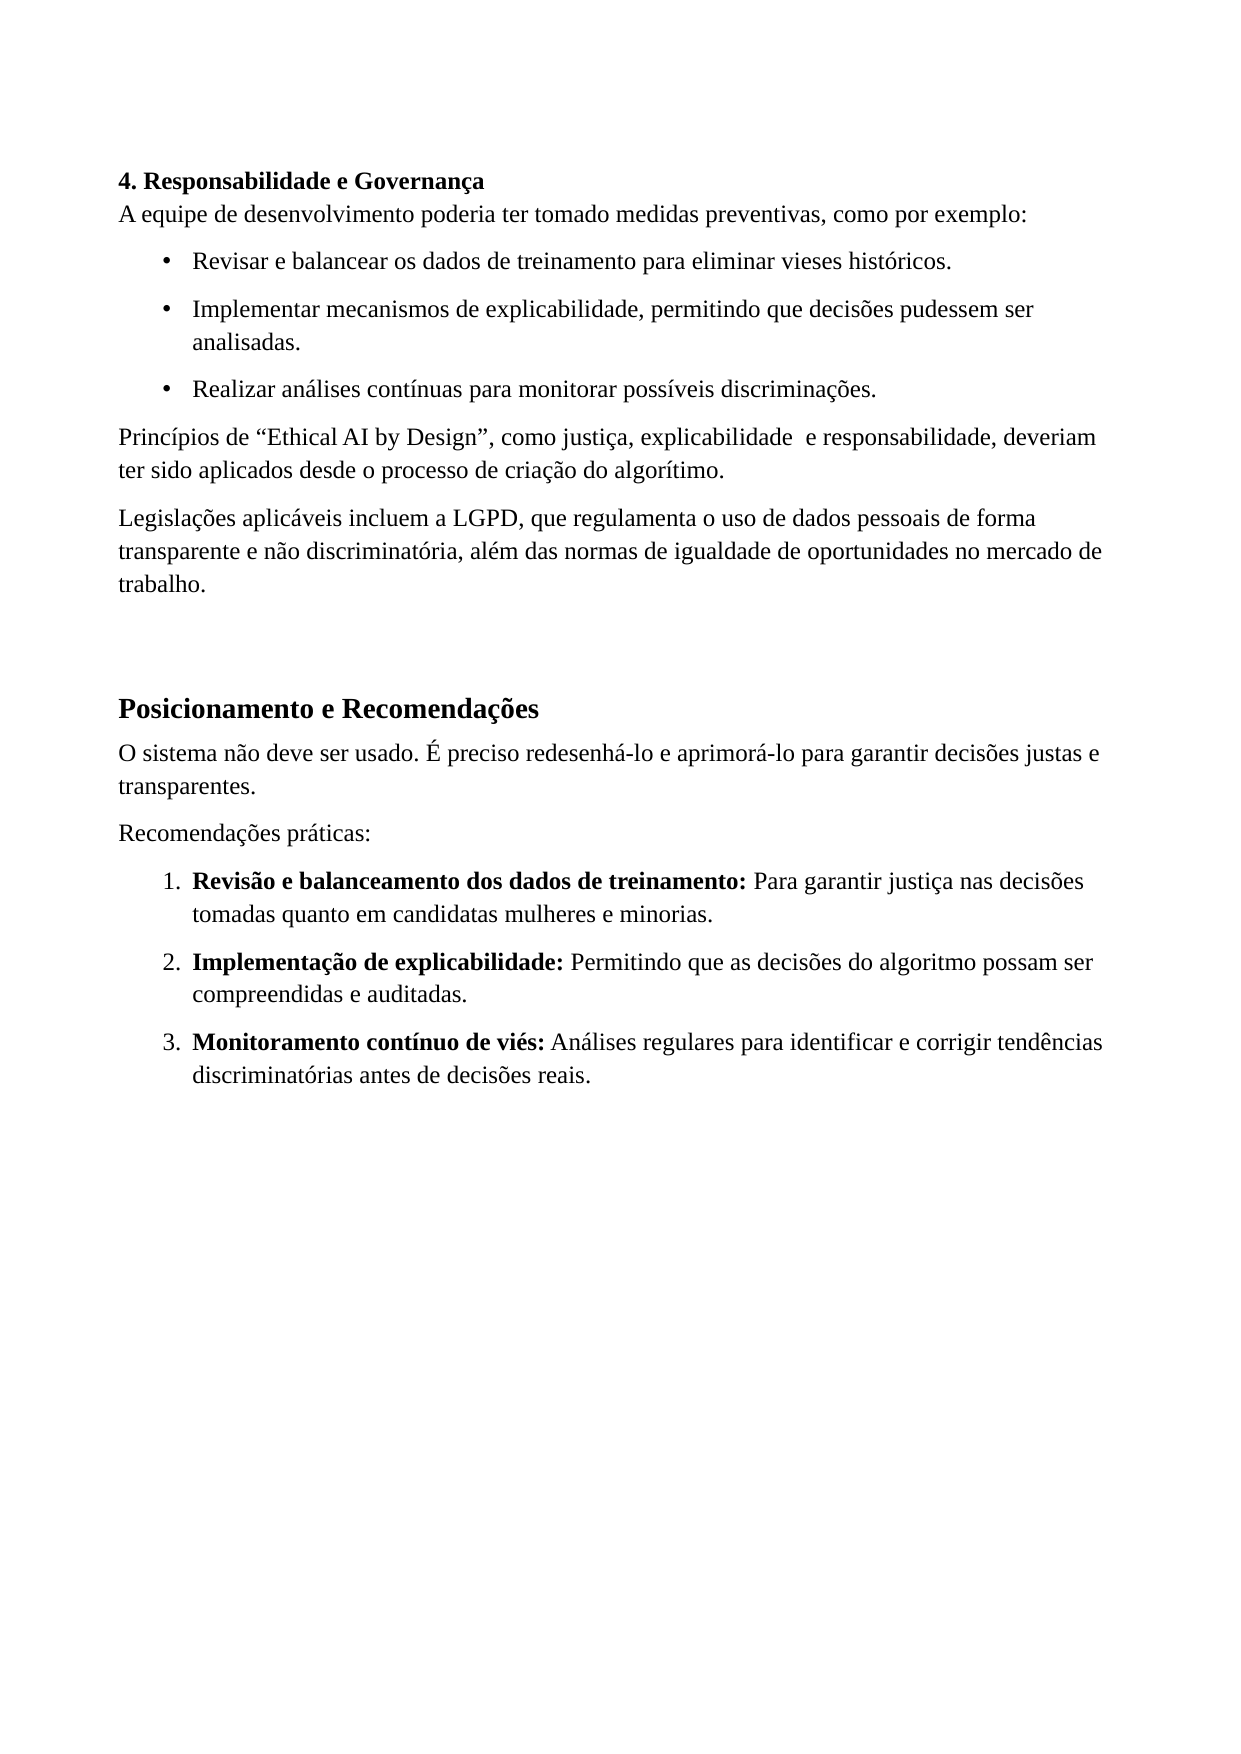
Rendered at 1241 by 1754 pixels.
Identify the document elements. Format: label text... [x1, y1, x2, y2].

text O sistema não deve ser usado. É preciso redesenhá-lo e aprimorá-lo para garantir decisões justas e transparentes. [118, 738, 1122, 799]
list Implementar mecanismos de explicabilidade, permitindo que decisões pudessem ser analisadas. [162, 294, 1122, 356]
list Monitoramento contínuo de viés: Análises regulares para identificar e corrigir tendências discriminatórias antes de decisões reais. [162, 1027, 1122, 1089]
text Recomendações práticas: [118, 818, 1122, 847]
text Princípios de “Ethical AI by Design”, como justiça, explicabilidade e responsabilidade, deveriam ter sido aplicados desde o processo de criação do algorítimo. [118, 422, 1122, 484]
list Revisão e balanceamento dos dados de treinamento: Para garantir justiça nas decisões tomadas quanto em candidatas mulheres e minorias. [162, 866, 1122, 928]
text Legislações aplicáveis incluem a LGPD, que regulamenta o uso de dados pessoais de forma transparente e não discriminatória, além das normas de igualdade de oportunidades no mercado de trabalho. [118, 503, 1122, 598]
list Revisar e balancear os dados de treinamento para eliminar vieses históricos. [162, 246, 1122, 275]
subtitle Posicionamento e Recomendações [118, 692, 1122, 725]
list Realizar análises contínuas para monitorar possíveis discriminações. [162, 374, 1122, 403]
list Implementação de explicabilidade: Permitindo que as decisões do algoritmo possam ser compreendidas e auditadas. [162, 947, 1122, 1008]
text 4. Responsabilidade e Governança A equipe de desenvolvimento poderia ter tomado medidas preventivas, como por exemplo: [118, 166, 1122, 227]
